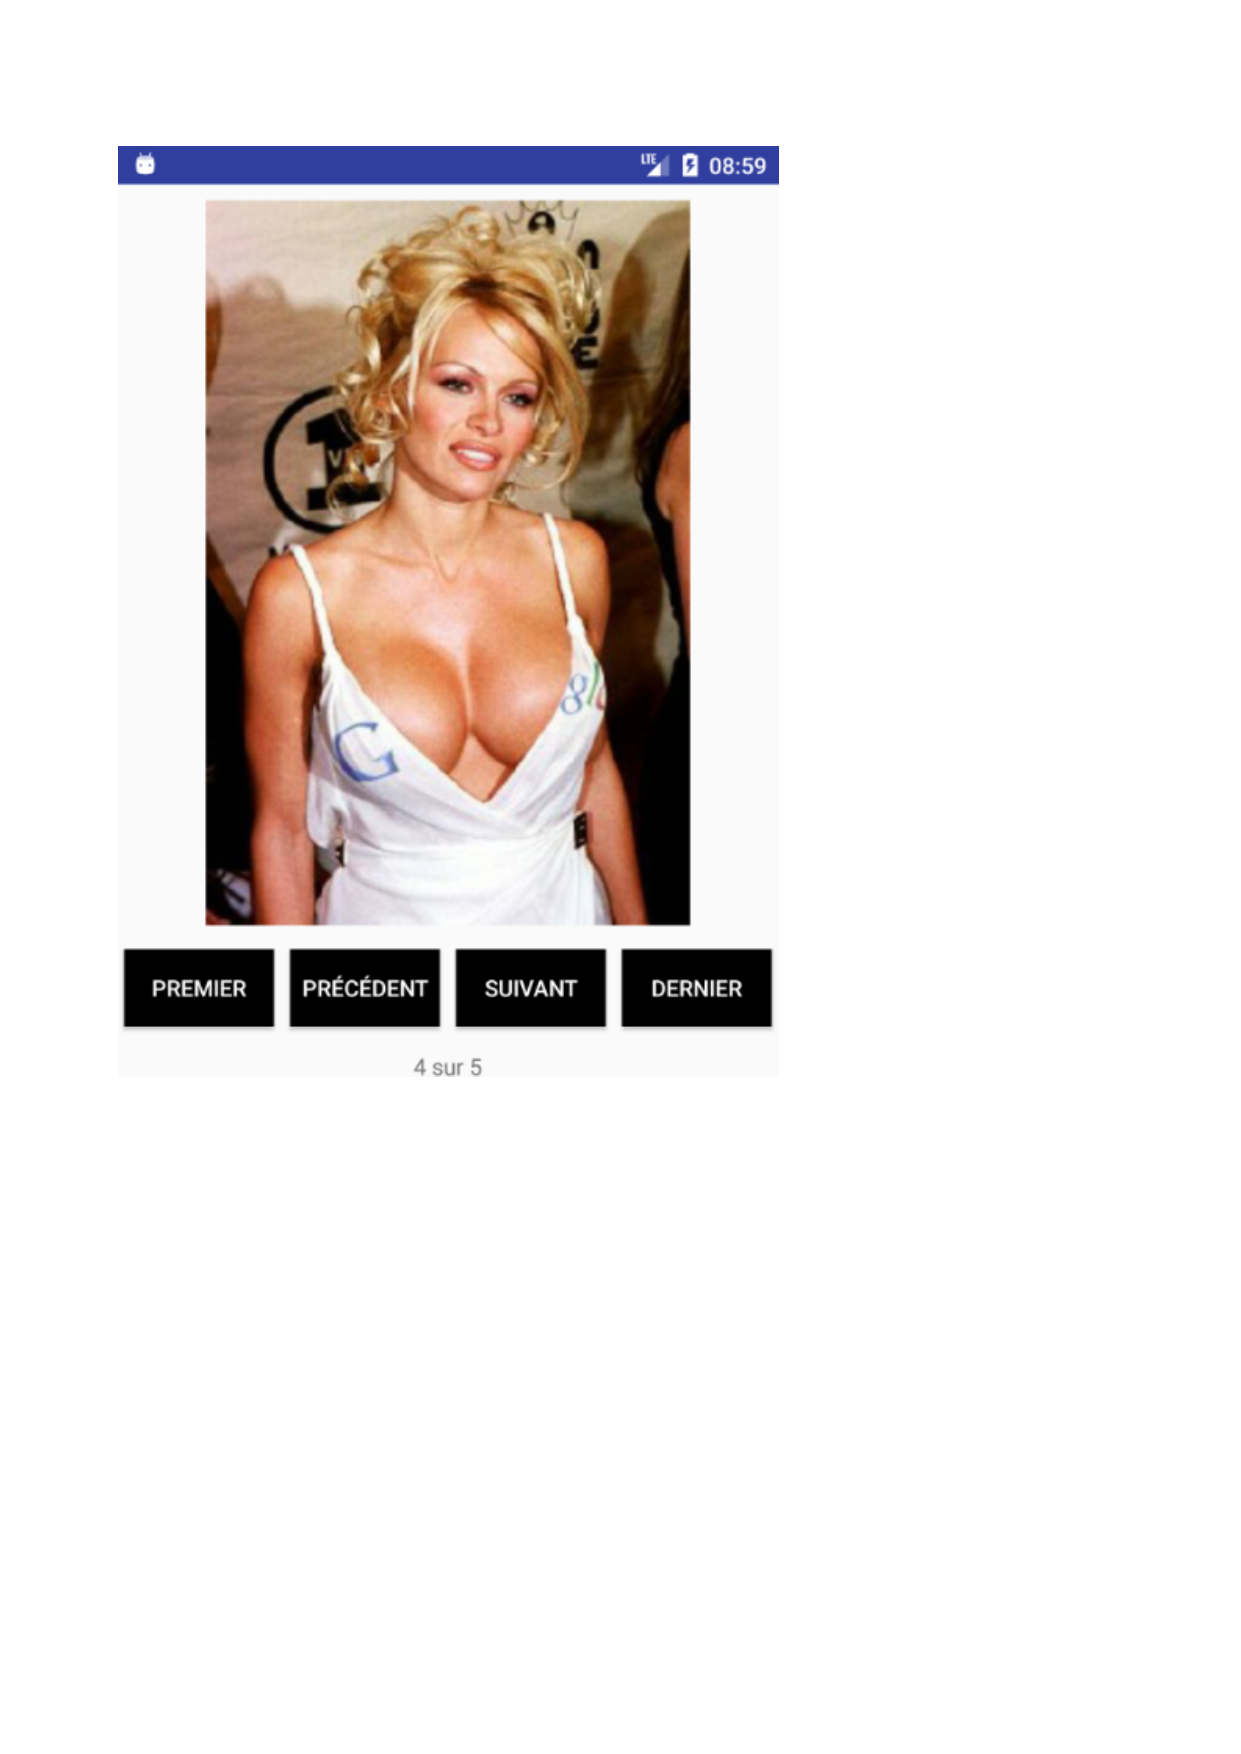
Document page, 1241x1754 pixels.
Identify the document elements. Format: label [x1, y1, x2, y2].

picture [118, 146, 779, 1077]
